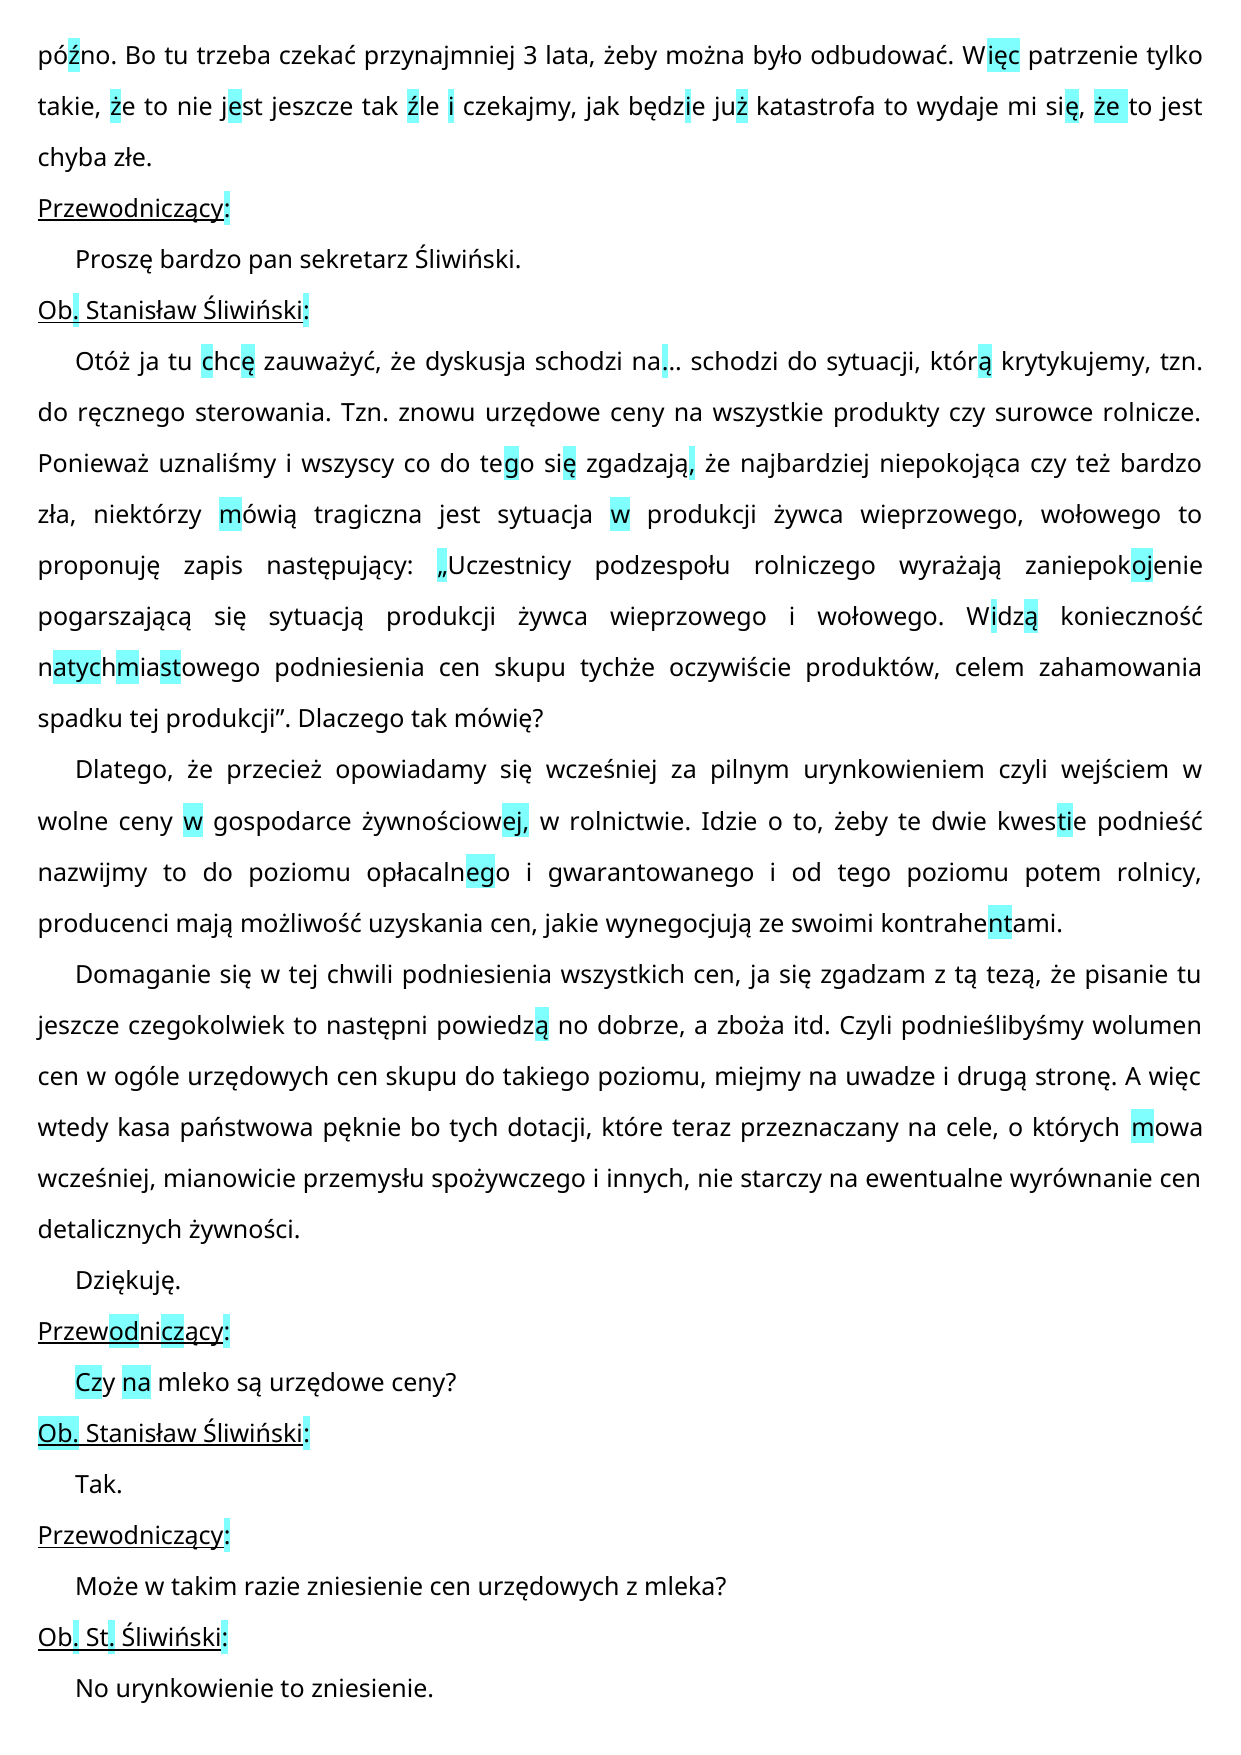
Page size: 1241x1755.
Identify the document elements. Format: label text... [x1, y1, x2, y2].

text Czy na mleko są urzędowe ceny? [37, 1364, 1203, 1399]
text Dlatego, że przecież opowiadamy się wcześniej za pilnym urynkowieniem czyli wejściem w wolne ceny w gospodarce żywnościowej, w rolnictwie. Idzie o to, żeby te dwie kwestie podnieść nazwijmy to do poziomu opłacalnego i gwarantowanego i od tego poziomu potem rolnicy, producenci mają możliwość uzyskania cen, jakie wynegocjują ze swoimi kontrahentami. [37, 752, 1203, 939]
text Domaganie się w tej chwili podniesienia wszystkich cen, ja się zgadzam z tą tezą, że pisanie tu jeszcze czegokolwiek to następni powiedzą no dobrze, a zboża itd. Czyli podnieślibyśmy wolumen cen w ogóle urzędowych cen skupu do takiego poziomu, miejmy na uwadze i drugą stronę. A więc wtedy kasa państwowa pęknie bo tych dotacji, które teraz przeznaczany na cele, o których mowa wcześniej, mianowicie przemysłu spożywczego i innych, nie starczy na ewentualne wyrównanie cen detalicznych żywności. [37, 956, 1203, 1246]
text Tak. [37, 1467, 1203, 1501]
text Przewodniczący: [37, 1518, 1203, 1552]
text Przewodniczący: [37, 191, 1203, 225]
text Otóż ja tu chcę zauważyć, że dyskusja schodzi na... schodzi do sytuacji, którą krytykujemy, tzn. do ręcznego sterowania. Tzn. znowu urzędowe ceny na wszystkie produkty czy surowce rolnicze. Ponieważ uznaliśmy i wszyscy co do tego się zgadzają, że najbardziej niepokojąca czy też bardzo zła, niektórzy mówią tragiczna jest sytuacja w produkcji żywca wieprzowego, wołowego to proponuję zapis następujący: „Uczestnicy podzespołu rolniczego wyrażają zaniepokojenie pogarszającą się sytuacją produkcji żywca wieprzowego i wołowego. Widzą konieczność natychmiastowego podniesienia cen skupu tychże oczywiście produktów, celem zahamowania spadku tej produkcji”. Dlaczego tak mówię? [37, 344, 1203, 735]
text Ob. St. Śliwiński: [37, 1620, 1203, 1654]
text Ob. Stanisław Śliwiński: [37, 293, 1203, 327]
text No urynkowienie to zniesienie. [37, 1671, 1203, 1705]
text Przewodniczący: [37, 1313, 1203, 1348]
text Dziękuję. [37, 1262, 1203, 1297]
text Może w takim razie zniesienie cen urzędowych z mleka? [37, 1569, 1203, 1603]
text Ob. Stanisław Śliwiński: [37, 1416, 1203, 1450]
text Proszę bardzo pan sekretarz Śliwiński. [37, 242, 1203, 276]
text późno. Bo tu trzeba czekać przynajmniej 3 lata, żeby można było odbudować. Więc patrzenie tylko takie, że to nie jest jeszcze tak źle i czekajmy, jak będzie już katastrofa to wydaje mi się, że to jest chyba złe. [37, 37, 1203, 174]
